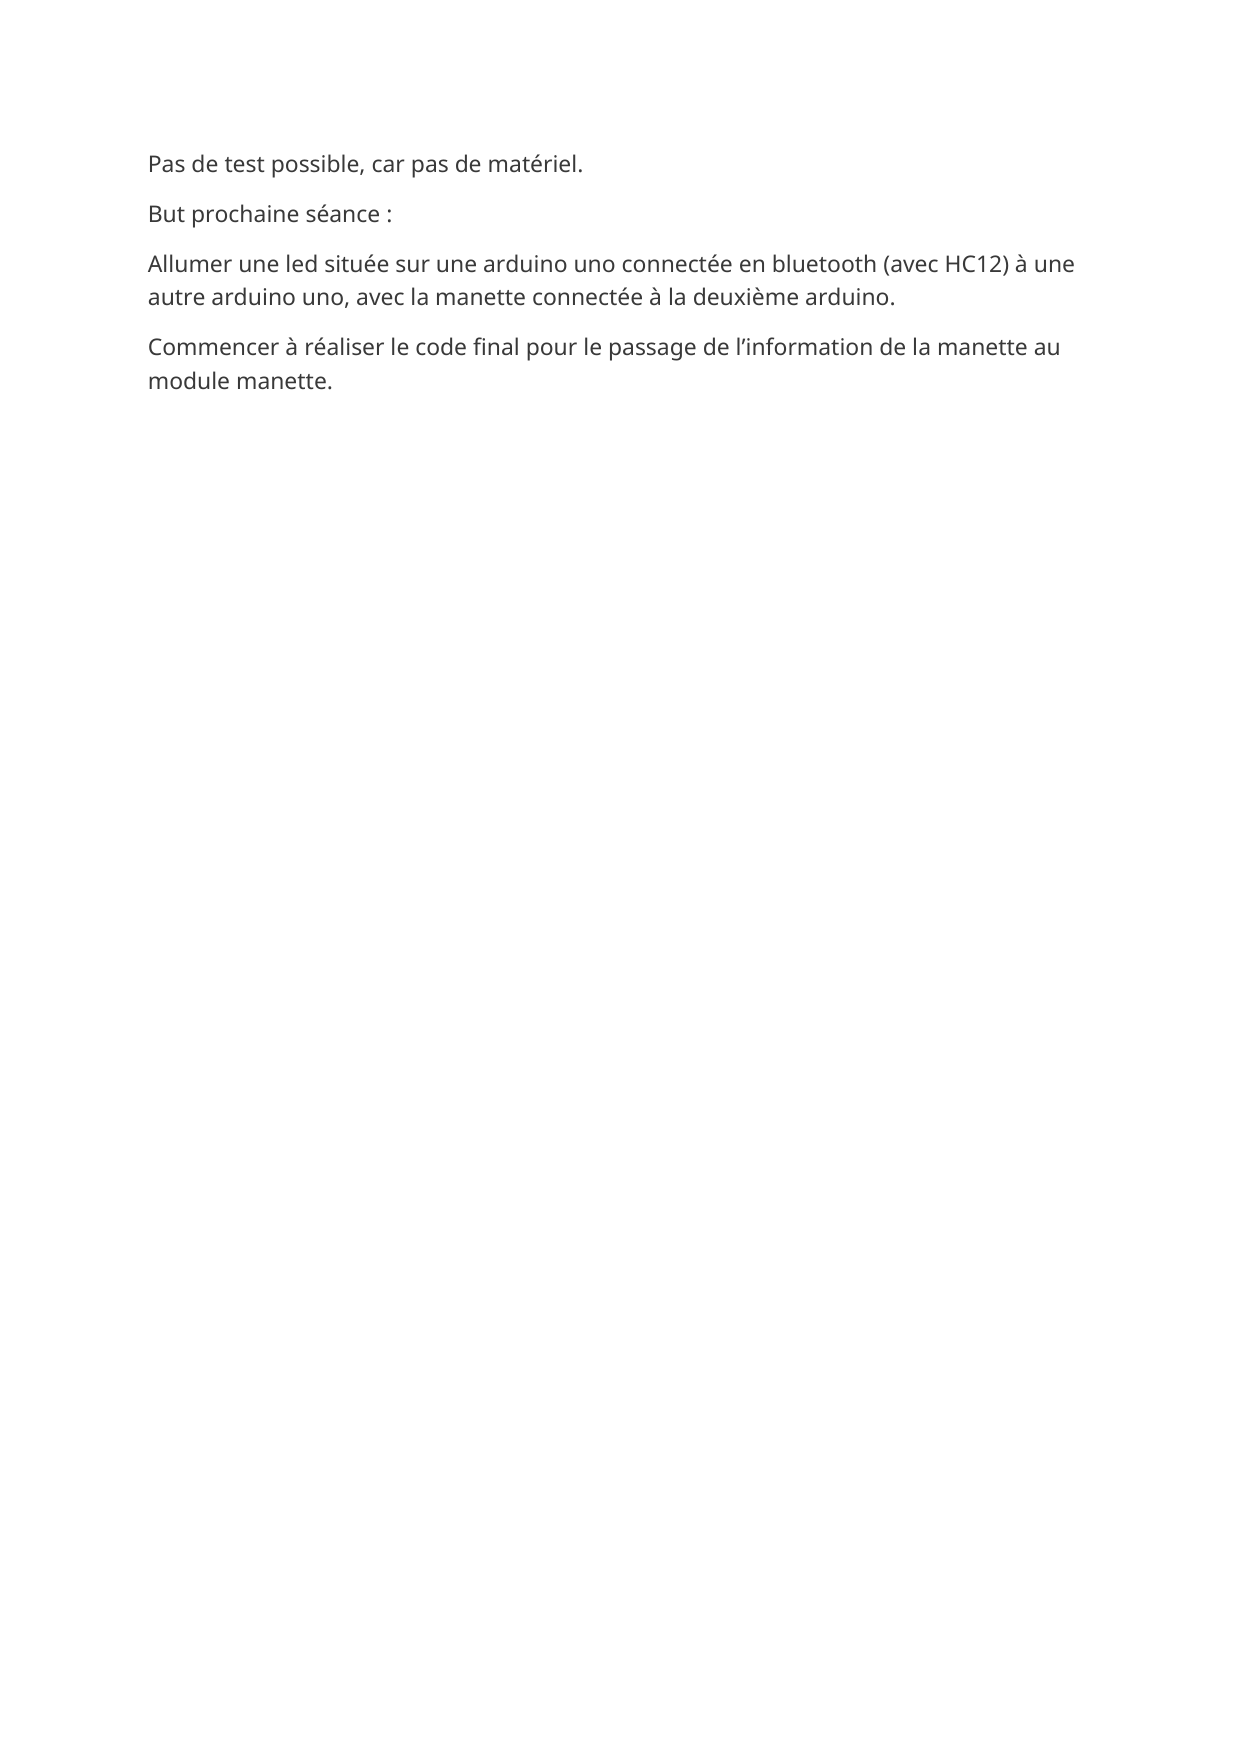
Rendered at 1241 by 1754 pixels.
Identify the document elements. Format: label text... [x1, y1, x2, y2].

text But prochaine séance : [148, 198, 1093, 229]
text Commencer à réaliser le code final pour le passage de l’information de la manette au module manette. [148, 331, 1093, 396]
text Allumer une led située sur une arduino uno connectée en bluetooth (avec HC12) à une autre arduino uno, avec la manette connectée à la deuxième arduino. [148, 248, 1093, 312]
text Pas de test possible, car pas de matériel. [148, 148, 1093, 179]
